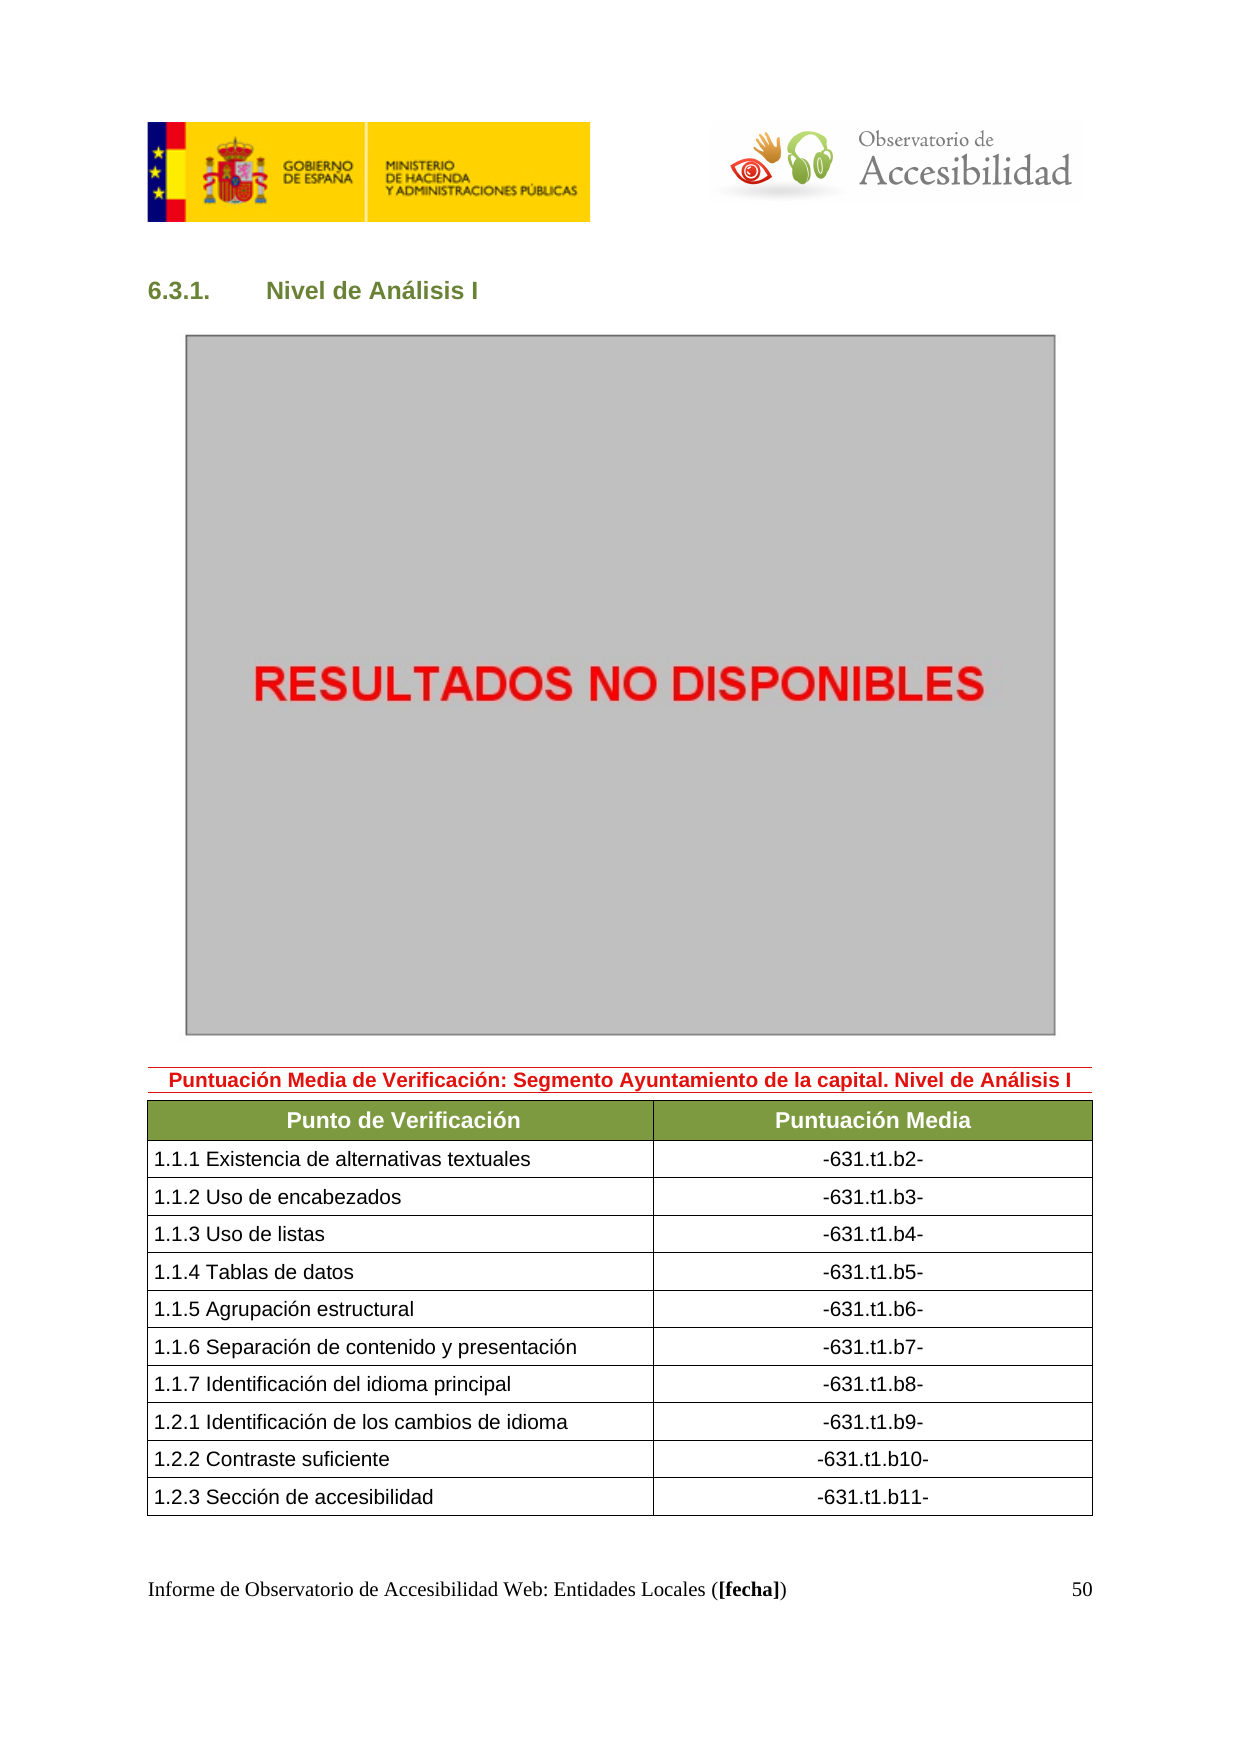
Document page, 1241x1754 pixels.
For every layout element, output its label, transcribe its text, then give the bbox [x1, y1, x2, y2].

table_cell -631.t1.b5- [654, 1253, 1092, 1290]
table_cell 1.1.1 Existencia de alternativas textuales [148, 1141, 653, 1177]
text Puntuación Media de Verificación: Segmento Ayuntamiento de la capital. Nivel de Análisis I [148, 1068, 1092, 1092]
table_cell -631.t1.b7- [654, 1328, 1092, 1365]
table_cell 1.2.1 Identificación de los cambios de idioma [148, 1403, 653, 1440]
table_cell -631.t1.b2- [654, 1141, 1092, 1177]
list Nivel de Análisis I [148, 276, 1092, 304]
table_header Punto de Verificación [148, 1101, 653, 1140]
table_header Puntuación Media [654, 1101, 1092, 1140]
table_cell -631.t1.b3- [654, 1178, 1092, 1215]
table_cell -631.t1.b4- [654, 1216, 1092, 1252]
table_cell 1.1.3 Uso de listas [148, 1216, 653, 1252]
table_cell 1.1.6 Separación de contenido y presentación [148, 1328, 653, 1365]
table_cell 1.2.2 Contraste suficiente [148, 1441, 653, 1477]
picture [710, 122, 1086, 205]
table_cell -631.t1.b8- [654, 1366, 1092, 1402]
table_cell 1.1.7 Identificación del idioma principal [148, 1366, 653, 1402]
picture [147, 122, 591, 222]
table_cell -631.t1.b9- [654, 1403, 1092, 1440]
table_cell 1.1.4 Tablas de datos [148, 1253, 653, 1290]
table_cell -631.t1.b11- [654, 1478, 1092, 1515]
table_cell -631.t1.b6- [654, 1291, 1092, 1327]
table_cell -631.t1.b10- [654, 1441, 1092, 1477]
table_cell 1.1.2 Uso de encabezados [148, 1178, 653, 1215]
table_cell 1.2.3 Sección de accesibilidad [148, 1478, 653, 1515]
table_cell 1.1.5 Agrupación estructural [148, 1291, 653, 1327]
picture [178, 332, 1062, 1042]
